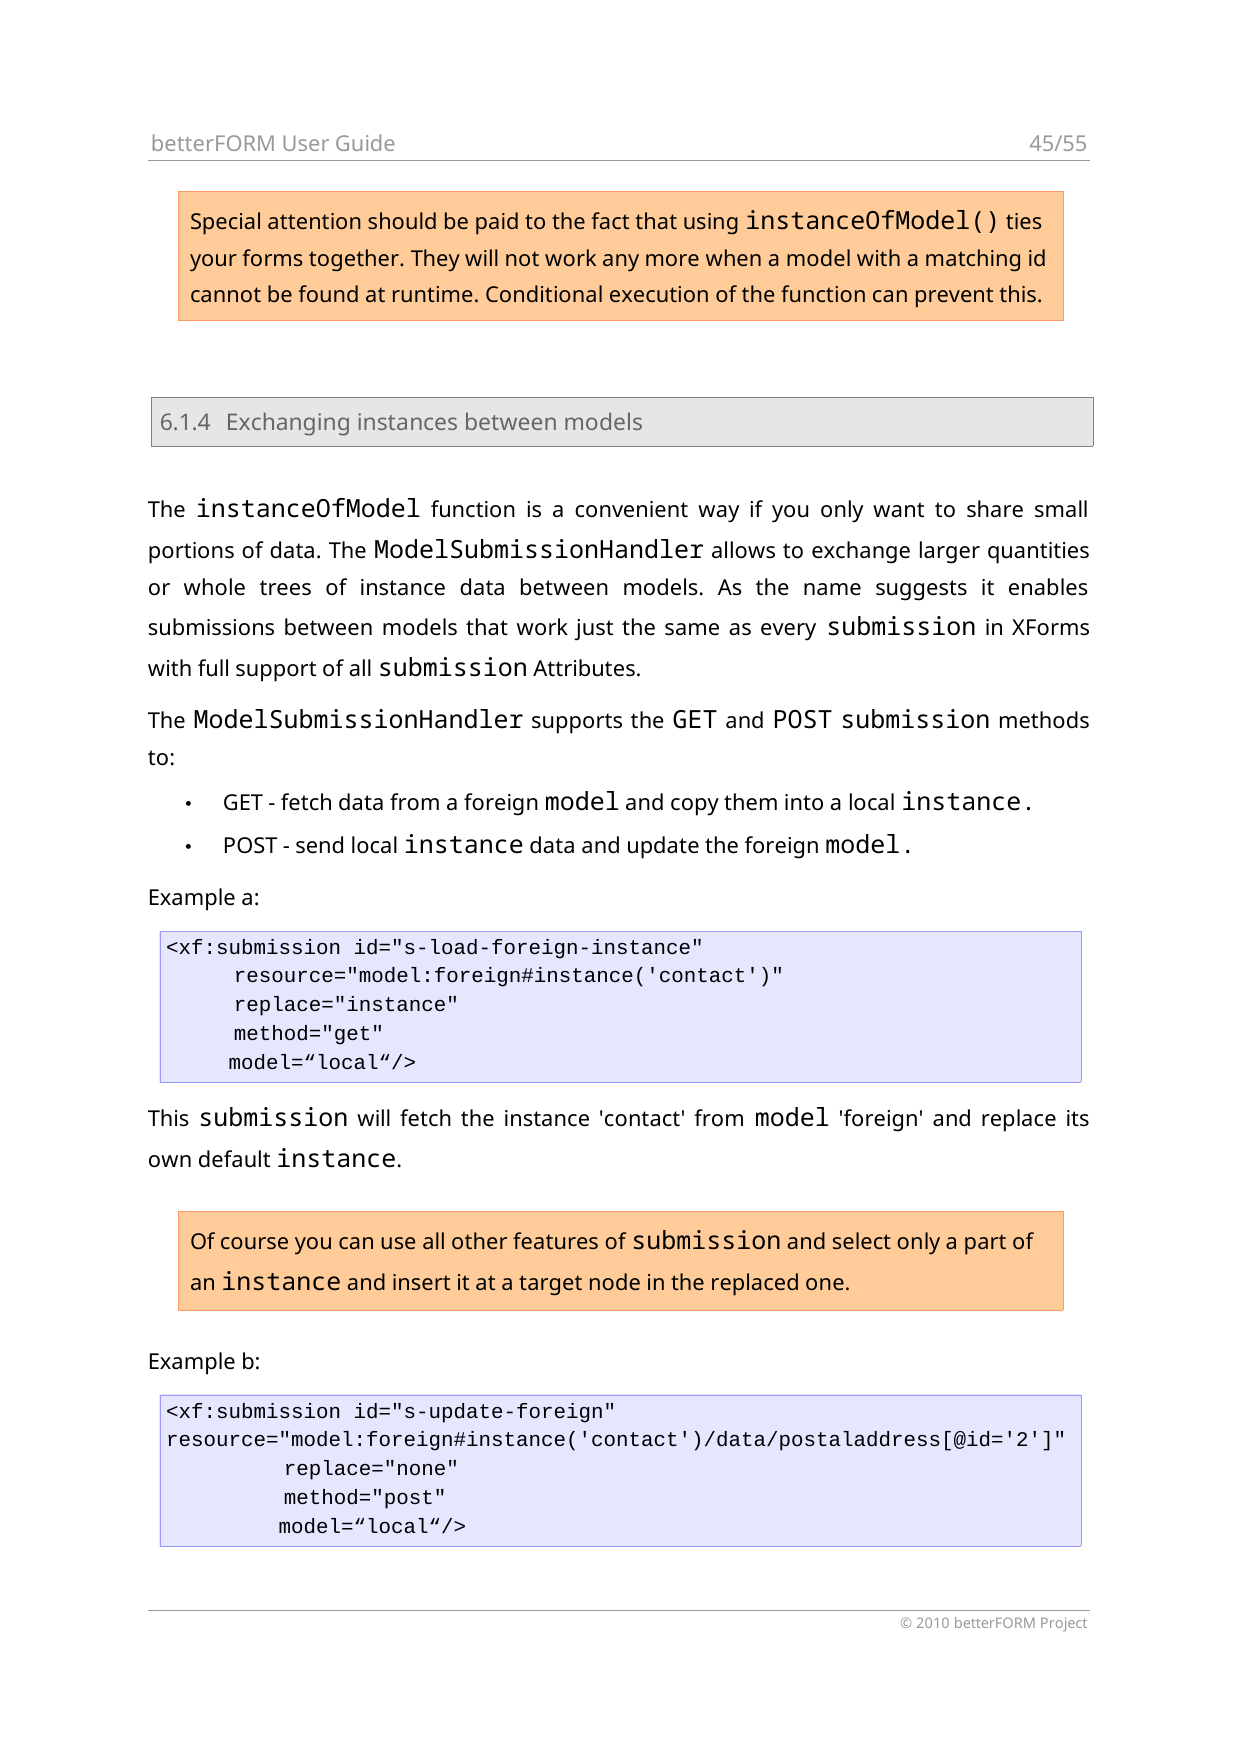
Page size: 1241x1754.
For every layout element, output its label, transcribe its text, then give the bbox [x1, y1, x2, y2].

subtitle Exchanging instances between models [152, 398, 1093, 446]
text Of course you can use all other features of submission and select only a part of an instance and insert it at a target node in the replaced one. [179, 1212, 1063, 1310]
text Special attention should be paid to the fact that using instanceOfModel() ties your forms together. They will not work any more when a model with a matching id cannot be found at runtime. Conditional execution of the function can prevent this. [179, 192, 1063, 320]
text <xf:submission id="s-load-foreign-instance" resource="model:foreign#instance('contact')" replace="instance" method="get" model=“local“/> [161, 932, 1081, 1082]
list POST - send local instance data and update the foreign model. [185, 827, 1093, 861]
text <xf:submission id="s-update-foreign" resource="model:foreign#instance('contact')/data/postaladdress[@id='2']" replace="none" method="post" model=“local“/> [161, 1396, 1081, 1546]
text Example b: [148, 1346, 1090, 1376]
text This submission will fetch the instance 'contact' from model 'foreign' and replace its own default instance. [148, 1100, 1090, 1175]
text The instanceOfModel function is a convenient way if you only want to share small portions of data. The ModelSubmissionHandler allows to exchange larger quantities or whole trees of instance data between models. As the name suggests it enables submissions between models that work just the same as every submission in XForms with full support of all submission Attributes. [148, 491, 1090, 683]
text Example a: [148, 882, 1090, 912]
text The ModelSubmissionHandler supports the GET and POST submission methods to: [148, 702, 1090, 772]
list GET - fetch data from a foreign model and copy them into a local instance. [185, 784, 1093, 818]
